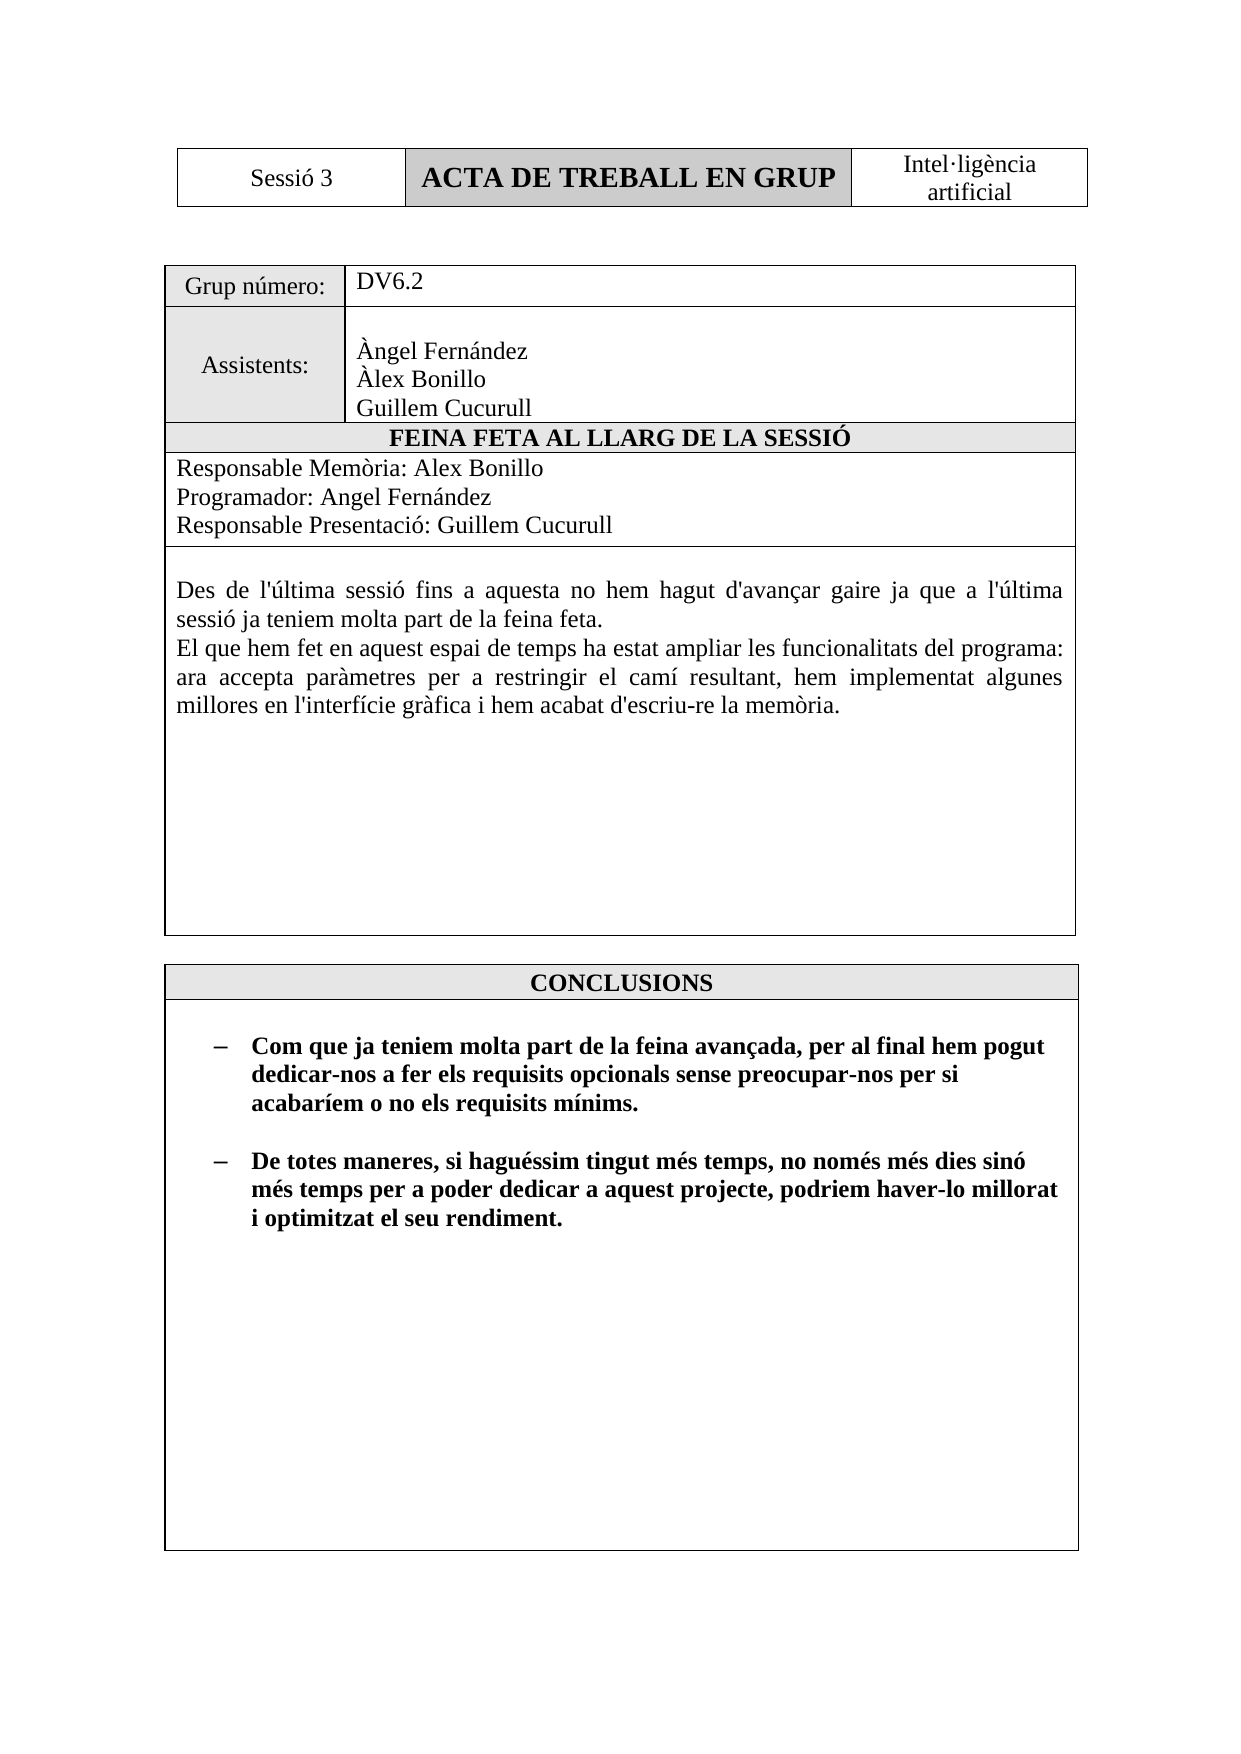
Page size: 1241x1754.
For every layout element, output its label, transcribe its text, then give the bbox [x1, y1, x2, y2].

table_header Sessió 3 [178, 149, 405, 206]
table_cell Com que ja teniem molta part de la feina avançada, per al final hem pogut dedicar-nos a fer els requisits opcionals sense preocupar-nos per si acabaríem o no els requisits mínims. De totes maneres, si haguéssim tingut més temps, no només més dies sinó més temps per a poder dedicar a aquest projecte, podriem haver-lo millorat i optimitzat el seu rendiment. [166, 1000, 1078, 1550]
table_cell Assistents: [166, 307, 344, 422]
table_header CONCLUSIONS [166, 965, 1078, 999]
table_cell Àngel Fernández Àlex Bonillo Guillem Cucurull [346, 307, 1075, 422]
table_cell FEINA FETA AL LLARG DE LA SESSIÓ [166, 423, 1075, 452]
table_header DV6.2 [346, 266, 1075, 306]
table_cell Des de l'última sessió fins a aquesta no hem hagut d'avançar gaire ja que a l'última sessió ja teniem molta part de la feina feta. El que hem fet en aquest espai de temps ha estat ampliar les funcionalitats del programa: ara accepta paràmetres per a restringir el camí resultant, hem implementat algunes millores en l'interfície gràfica i hem acabat d'escriu-re la memòria. [166, 547, 1075, 934]
table_header ACTA DE TREBALL EN GRUP [406, 149, 851, 206]
table_header Intel·ligència artificial [852, 149, 1087, 206]
table_cell Responsable Memòria: Alex Bonillo Programador: Angel Fernández Responsable Presentació: Guillem Cucurull [166, 453, 1075, 546]
table_header Grup número: [166, 266, 344, 306]
